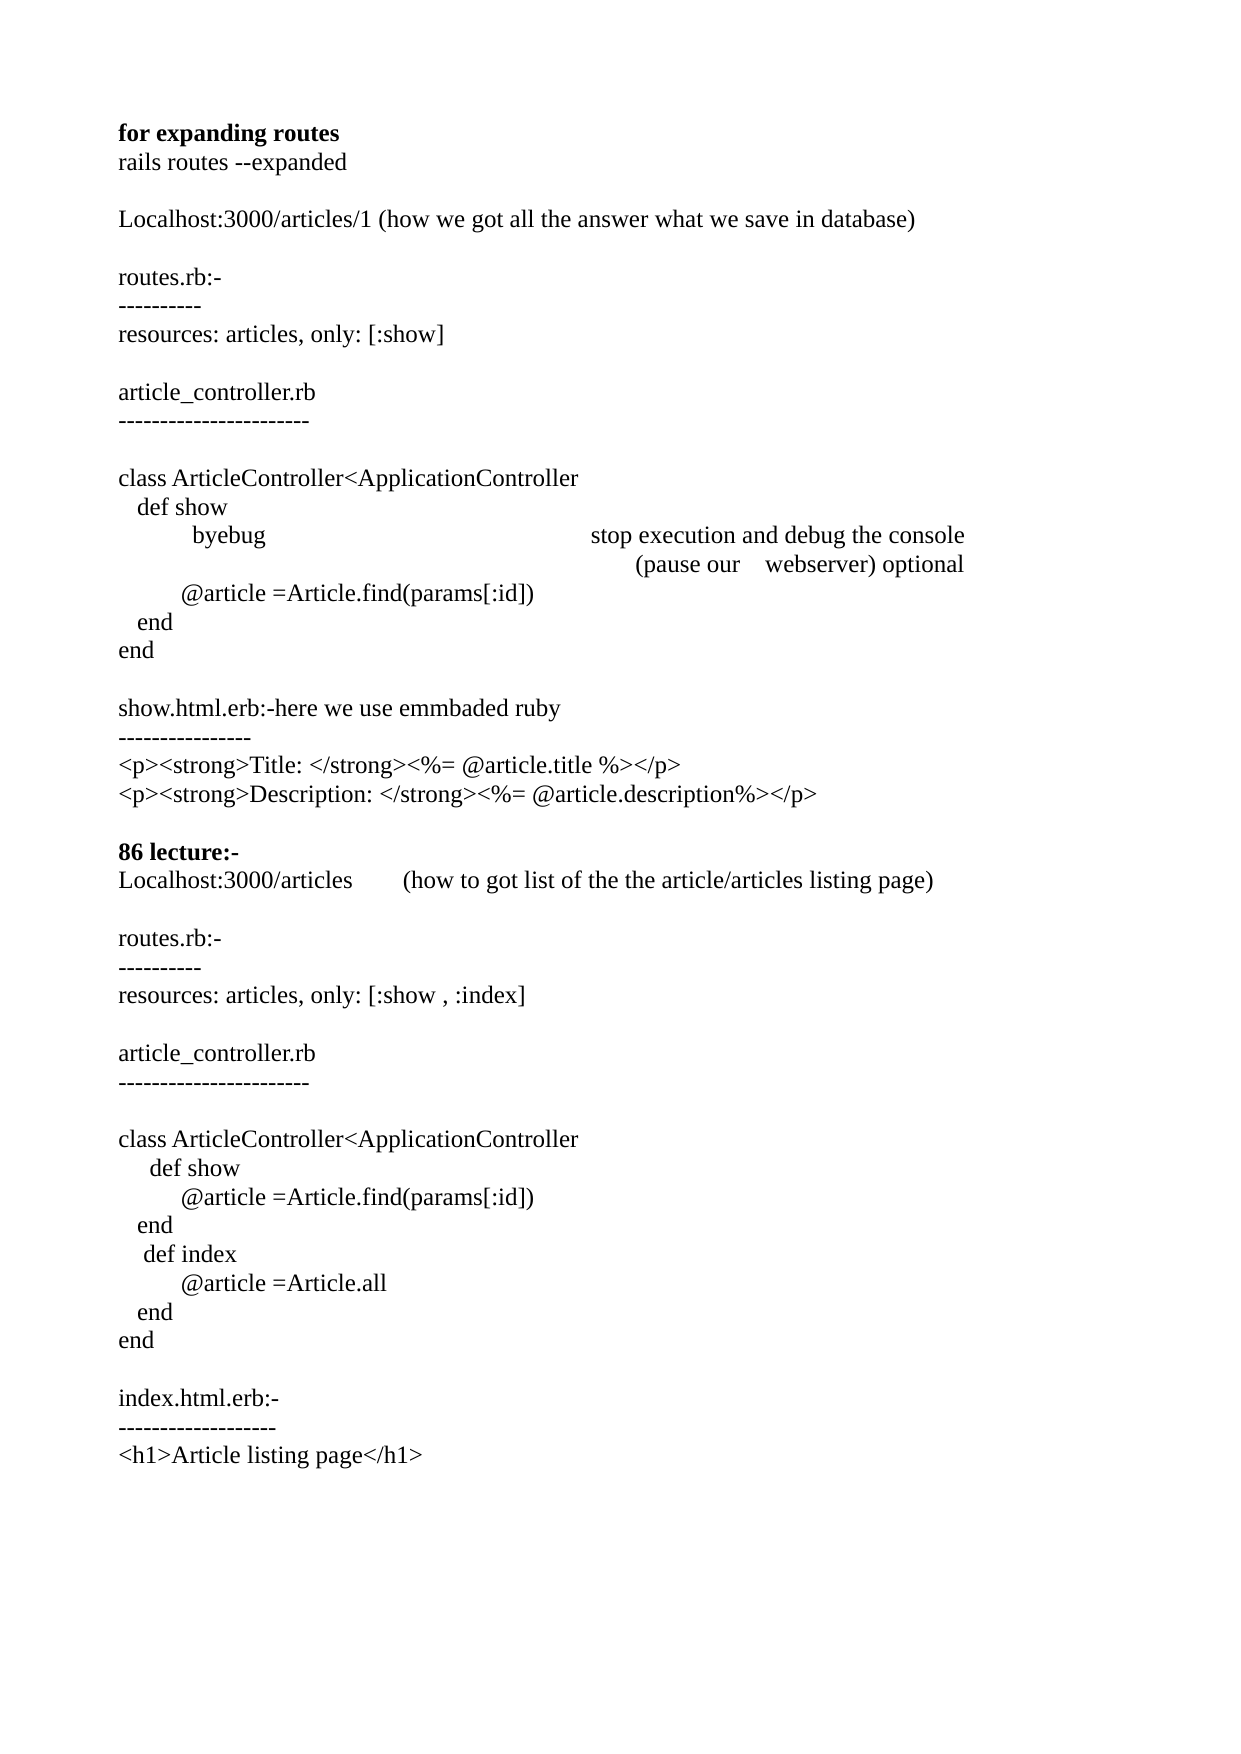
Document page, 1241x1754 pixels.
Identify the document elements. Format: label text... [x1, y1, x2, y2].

text <p><strong>Description: </strong><%= @article.description%></p> [118, 779, 1122, 808]
text byebug stop execution and debug the console [118, 521, 1122, 549]
text ---------- [118, 952, 1122, 981]
text Localhost:3000/articles (how to got list of the the article/articles listing page) [118, 866, 1122, 894]
text rails routes --expanded [118, 147, 1122, 176]
text ----------------------- [118, 1067, 1122, 1096]
text show.html.erb:-here we use emmbaded ruby [118, 693, 1122, 722]
text resources: articles, only: [:show] [118, 319, 1122, 348]
text end [118, 607, 1122, 636]
text class ArticleController<ApplicationController [118, 1124, 1122, 1153]
text @article =Article.find(params[:id]) [118, 1182, 1122, 1211]
text ----------------------- [118, 406, 1122, 434]
text ---------- [118, 291, 1122, 319]
text for expanding routes [118, 118, 1122, 147]
text <h1>Article listing page</h1> [118, 1441, 1122, 1469]
text routes.rb:- [118, 923, 1122, 952]
text end [118, 636, 1122, 664]
text (pause our webserver) optional [118, 549, 1122, 578]
text routes.rb:- [118, 262, 1122, 291]
text def show [118, 492, 1122, 521]
text @article =Article.all [118, 1268, 1122, 1297]
text ---------------- [118, 722, 1122, 751]
text Localhost:3000/articles/1 (how we got all the answer what we save in database) [118, 204, 1122, 233]
text @article =Article.find(params[:id]) [118, 578, 1122, 607]
text 86 lecture:- [118, 837, 1122, 866]
text end [118, 1326, 1122, 1354]
text def index [118, 1239, 1122, 1268]
text end [118, 1297, 1122, 1326]
text index.html.erb:- [118, 1383, 1122, 1412]
text resources: articles, only: [:show , :index] [118, 981, 1122, 1009]
text class ArticleController<ApplicationController [118, 463, 1122, 492]
text ------------------- [118, 1412, 1122, 1441]
text <p><strong>Title: </strong><%= @article.title %></p> [118, 751, 1122, 779]
text def show [118, 1153, 1122, 1182]
text article_controller.rb [118, 377, 1122, 406]
text article_controller.rb [118, 1038, 1122, 1067]
text end [118, 1211, 1122, 1239]
